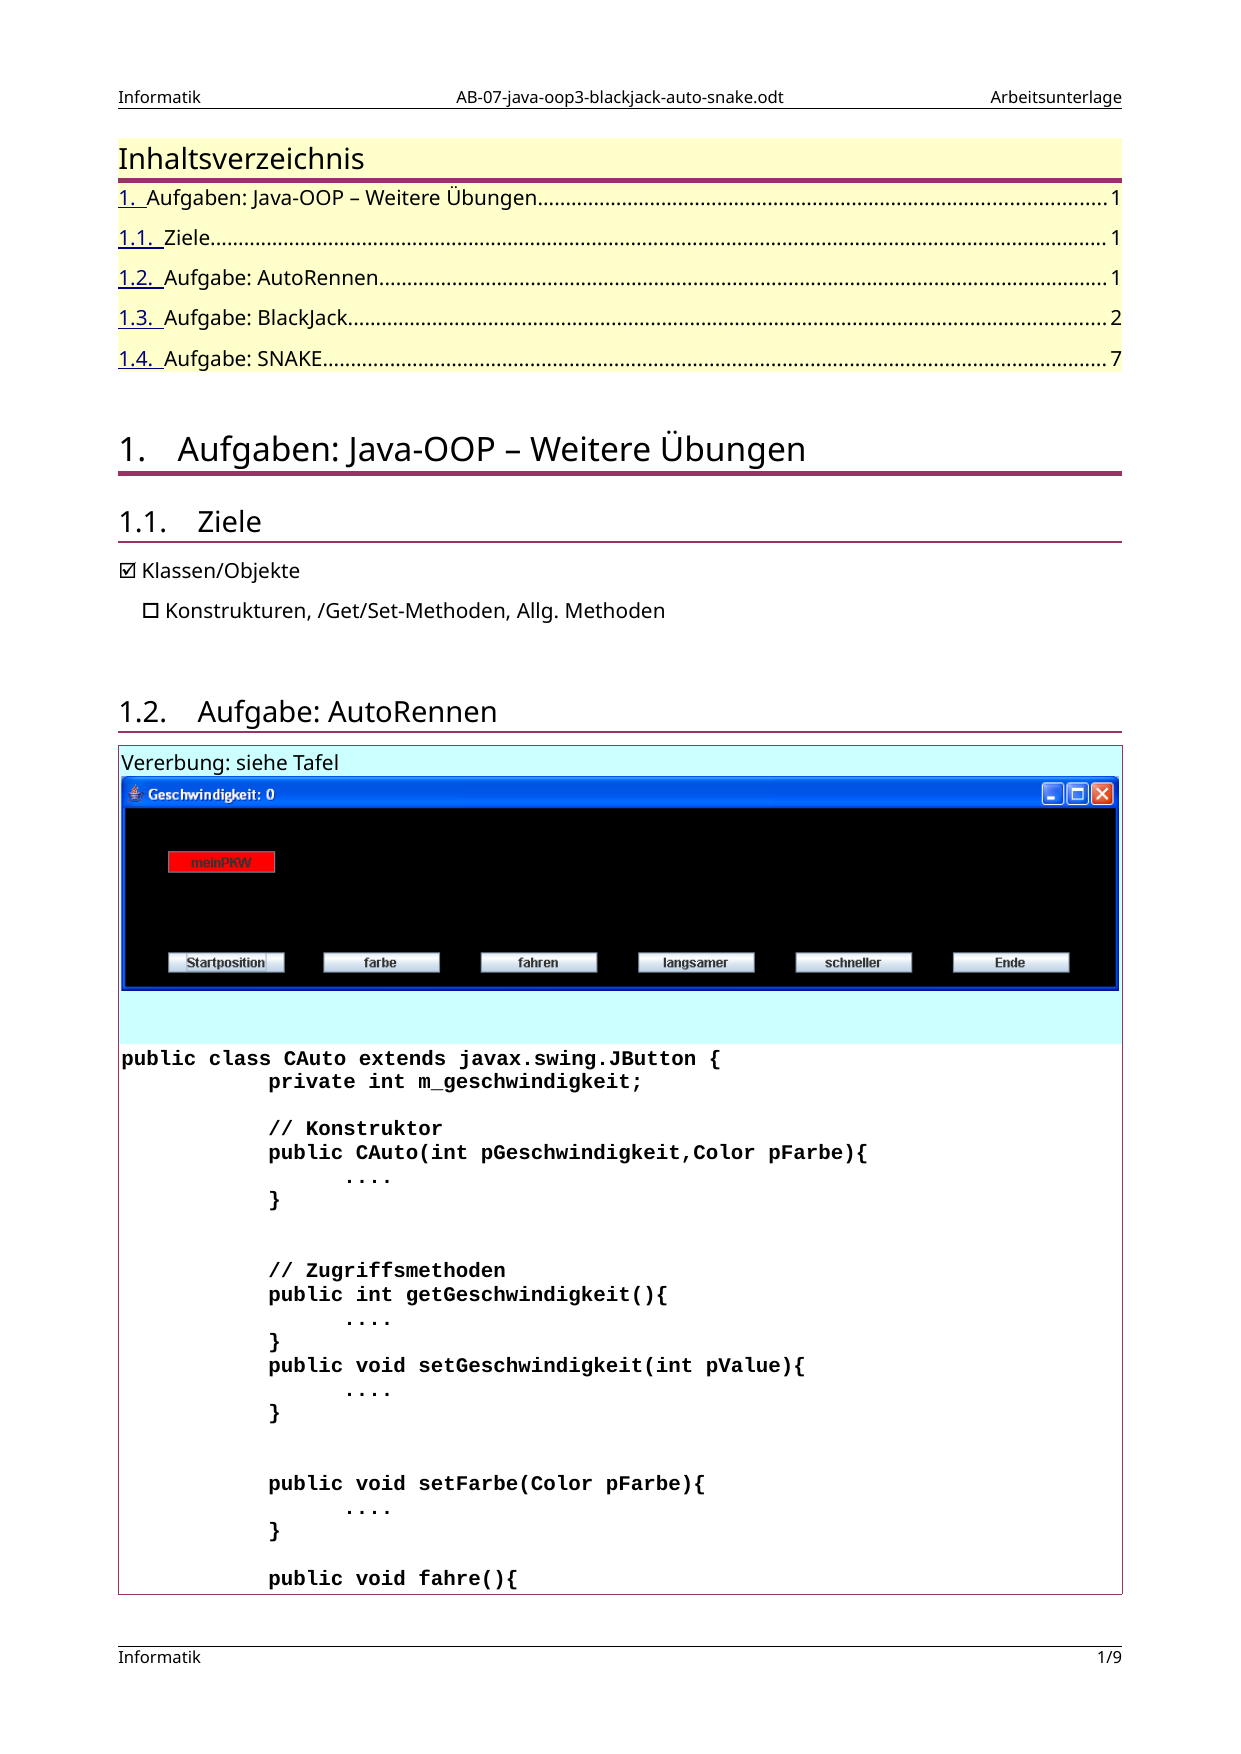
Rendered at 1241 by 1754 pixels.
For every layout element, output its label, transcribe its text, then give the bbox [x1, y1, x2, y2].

text // Zugriffsmethoden [119, 1257, 1122, 1281]
text 1.1. Ziele 1 [118, 223, 1122, 251]
text public int getGeschwindigkeit(){ [119, 1281, 1122, 1304]
list Konstrukturen, /Get/Set-Methoden, Allg. Methoden [141, 597, 1122, 625]
text } [119, 1328, 1122, 1352]
text 1.2. Aufgabe: AutoRennen 1 [118, 263, 1122, 292]
text Vererbung: siehe Tafel [119, 746, 1122, 774]
text // Konstruktor [119, 1115, 1122, 1139]
text 1.4. Aufgabe: SNAKE 7 [118, 344, 1122, 372]
text public void setFarbe(Color pFarbe){ [119, 1470, 1122, 1494]
picture [121, 776, 1119, 991]
text private int m_geschwindigkeit; [119, 1068, 1122, 1092]
text 1.3. Aufgabe: BlackJack 2 [118, 303, 1122, 332]
text public void setGeschwindigkeit(int pValue){ [119, 1352, 1122, 1376]
text 1. Aufgaben: Java-OOP – Weitere Übungen 1 [118, 183, 1122, 211]
text public CAuto(int pGeschwindigkeit,Color pFarbe){ [119, 1139, 1122, 1163]
subtitle Ziele [118, 501, 1122, 541]
subtitle Aufgabe: AutoRennen [118, 691, 1122, 731]
text } [119, 1186, 1122, 1210]
subtitle Aufgaben: Java-OOP – Weitere Übungen [118, 426, 1122, 471]
text public void fahre(){ [119, 1565, 1122, 1594]
list Klassen/Objekte [118, 556, 1122, 584]
text public class CAuto extends javax.swing.JButton { [119, 1044, 1122, 1068]
subtitle Inhaltsverzeichnis [118, 138, 1122, 178]
text .... [119, 1494, 1122, 1517]
text } [119, 1517, 1122, 1541]
text .... [119, 1163, 1122, 1186]
text .... [119, 1376, 1122, 1399]
text .... [119, 1304, 1122, 1328]
text } [119, 1399, 1122, 1423]
